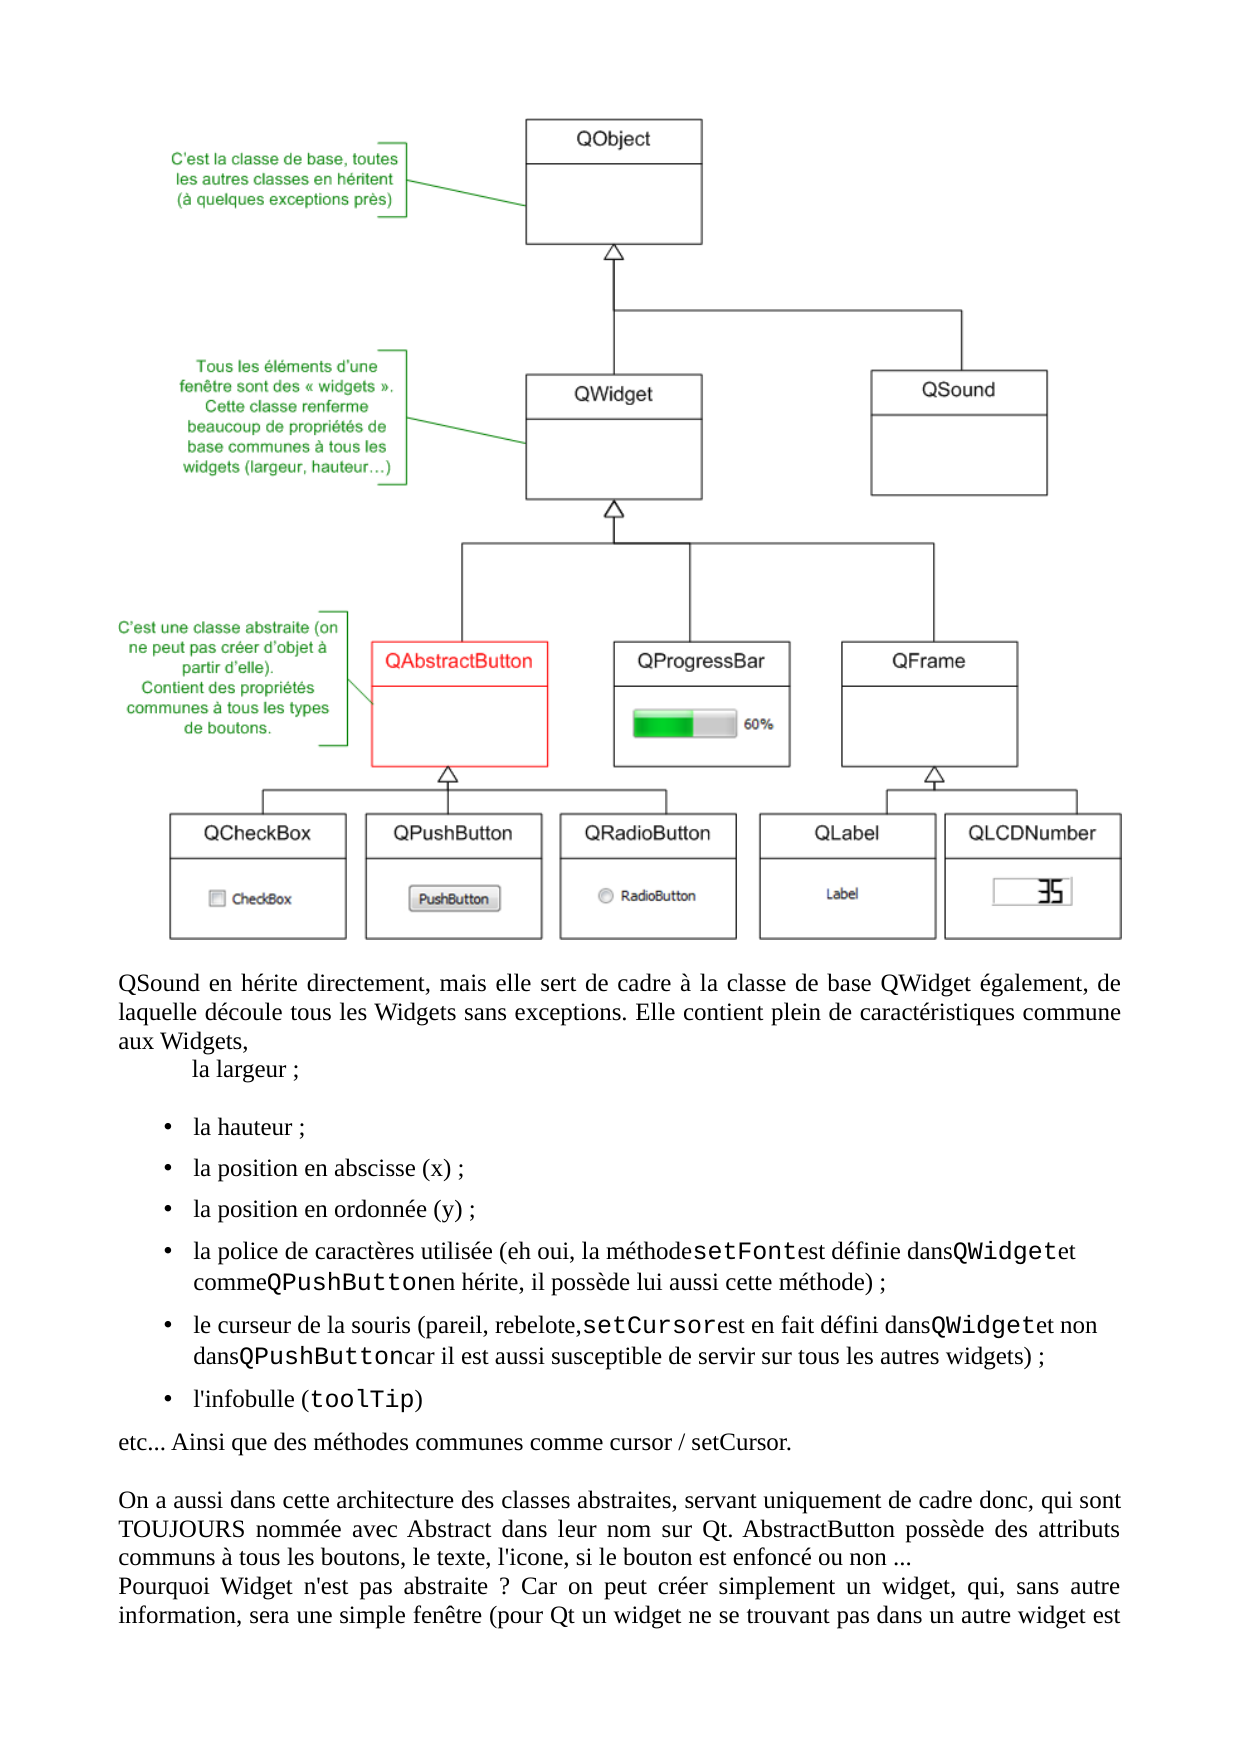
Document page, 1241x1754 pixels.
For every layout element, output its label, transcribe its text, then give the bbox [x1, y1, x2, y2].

picture [118, 118, 1122, 940]
text On a aussi dans cette architecture des classes abstraites, servant uniquement de cadre donc, qui sont TOUJOURS nommée avec Abstract dans leur nom sur Qt. AbstractButton possède des attributs communs à tous les boutons, le texte, l'icone, si le bouton est enfoncé ou non ... [118, 1485, 1122, 1571]
list la police de caractères utilisée (eh oui, la méthodesetFontest définie dansQWidgetet commeQPushButtonen hérite, il possède lui aussi cette méthode) ; [164, 1236, 1122, 1297]
text Pourquoi Widget n'est pas abstraite ? Car on peut créer simplement un widget, qui, sans autre information, sera une simple fenêtre (pour Qt un widget ne se trouvant pas dans un autre widget est [118, 1571, 1122, 1629]
list la hauteur ; [164, 1112, 1122, 1141]
list le curseur de la souris (pareil, rebelote,setCursorest en fait défini dansQWidgetet non dansQPushButtoncar il est aussi susceptible de servir sur tous les autres widgets) ; [164, 1310, 1122, 1372]
list la position en abscisse (x) ; [164, 1153, 1122, 1182]
list l'infobulle (toolTip) [164, 1384, 1122, 1415]
text la largeur ; [118, 1054, 1122, 1083]
text etc... Ainsi que des méthodes communes comme cursor / setCursor. [118, 1427, 1122, 1456]
text QSound en hérite directement, mais elle sert de cadre à la classe de base QWidget également, de laquelle découle tous les Widgets sans exceptions. Elle contient plein de caractéristiques commune aux Widgets, [118, 968, 1122, 1054]
list la position en ordonnée (y) ; [164, 1194, 1122, 1223]
